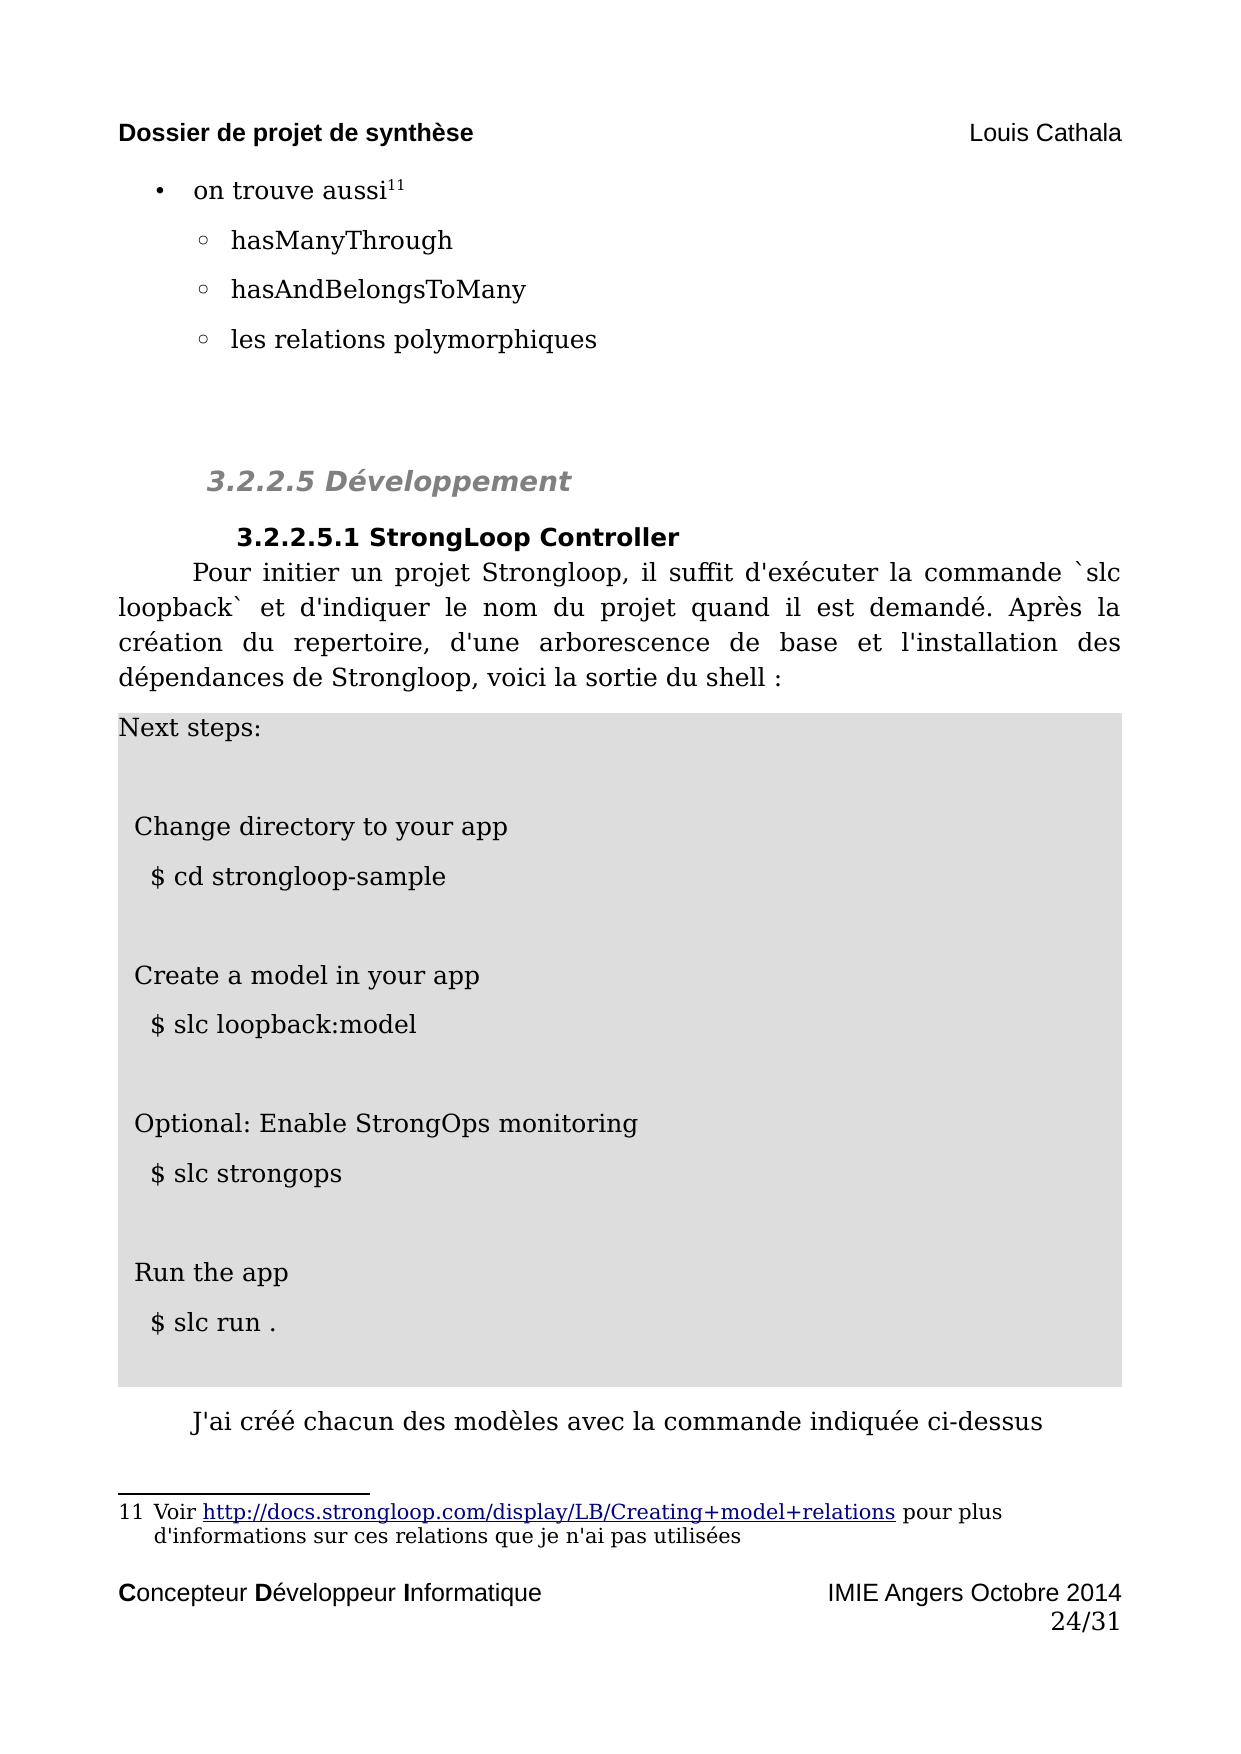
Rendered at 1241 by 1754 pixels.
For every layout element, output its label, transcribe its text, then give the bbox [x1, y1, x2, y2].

text $ cd strongloop-sample [118, 862, 1122, 891]
text $ slc loopback:model [118, 1010, 1122, 1039]
text Run the app [118, 1258, 1122, 1287]
text Change directory to your app [118, 812, 1122, 841]
text Optional: Enable StrongOps monitoring [118, 1109, 1122, 1139]
text Pour initier un projet Strongloop, il suffit d'exécuter la commande `slc loopback` et d'indiquer le nom du projet quand il est demandé. Après la création du repertoire, d'une arborescence de base et l'installation des dépendances de Strongloop, voici la sortie du shell : [118, 558, 1122, 692]
text $ slc strongops [118, 1159, 1122, 1188]
list les relations polymorphiques [193, 325, 1122, 354]
subtitle StrongLoop Controller [236, 523, 1122, 552]
text Next steps: [118, 713, 1122, 742]
list hasAndBelongsToMany [193, 276, 1122, 305]
text Create a model in your app [118, 961, 1122, 990]
subtitle Développement [207, 466, 1122, 498]
list on trouve aussi [156, 176, 1122, 206]
list Voir http://docs.strongloop.com/display/LB/Creating+model+relations pour plus d'informations sur ces relations que je n'ai pas utilisées [118, 1500, 1122, 1548]
list hasManyThrough [193, 226, 1122, 255]
text J'ai créé chacun des modèles avec la commande indiquée ci-dessus [118, 1407, 1122, 1436]
text $ slc run . [118, 1308, 1122, 1337]
